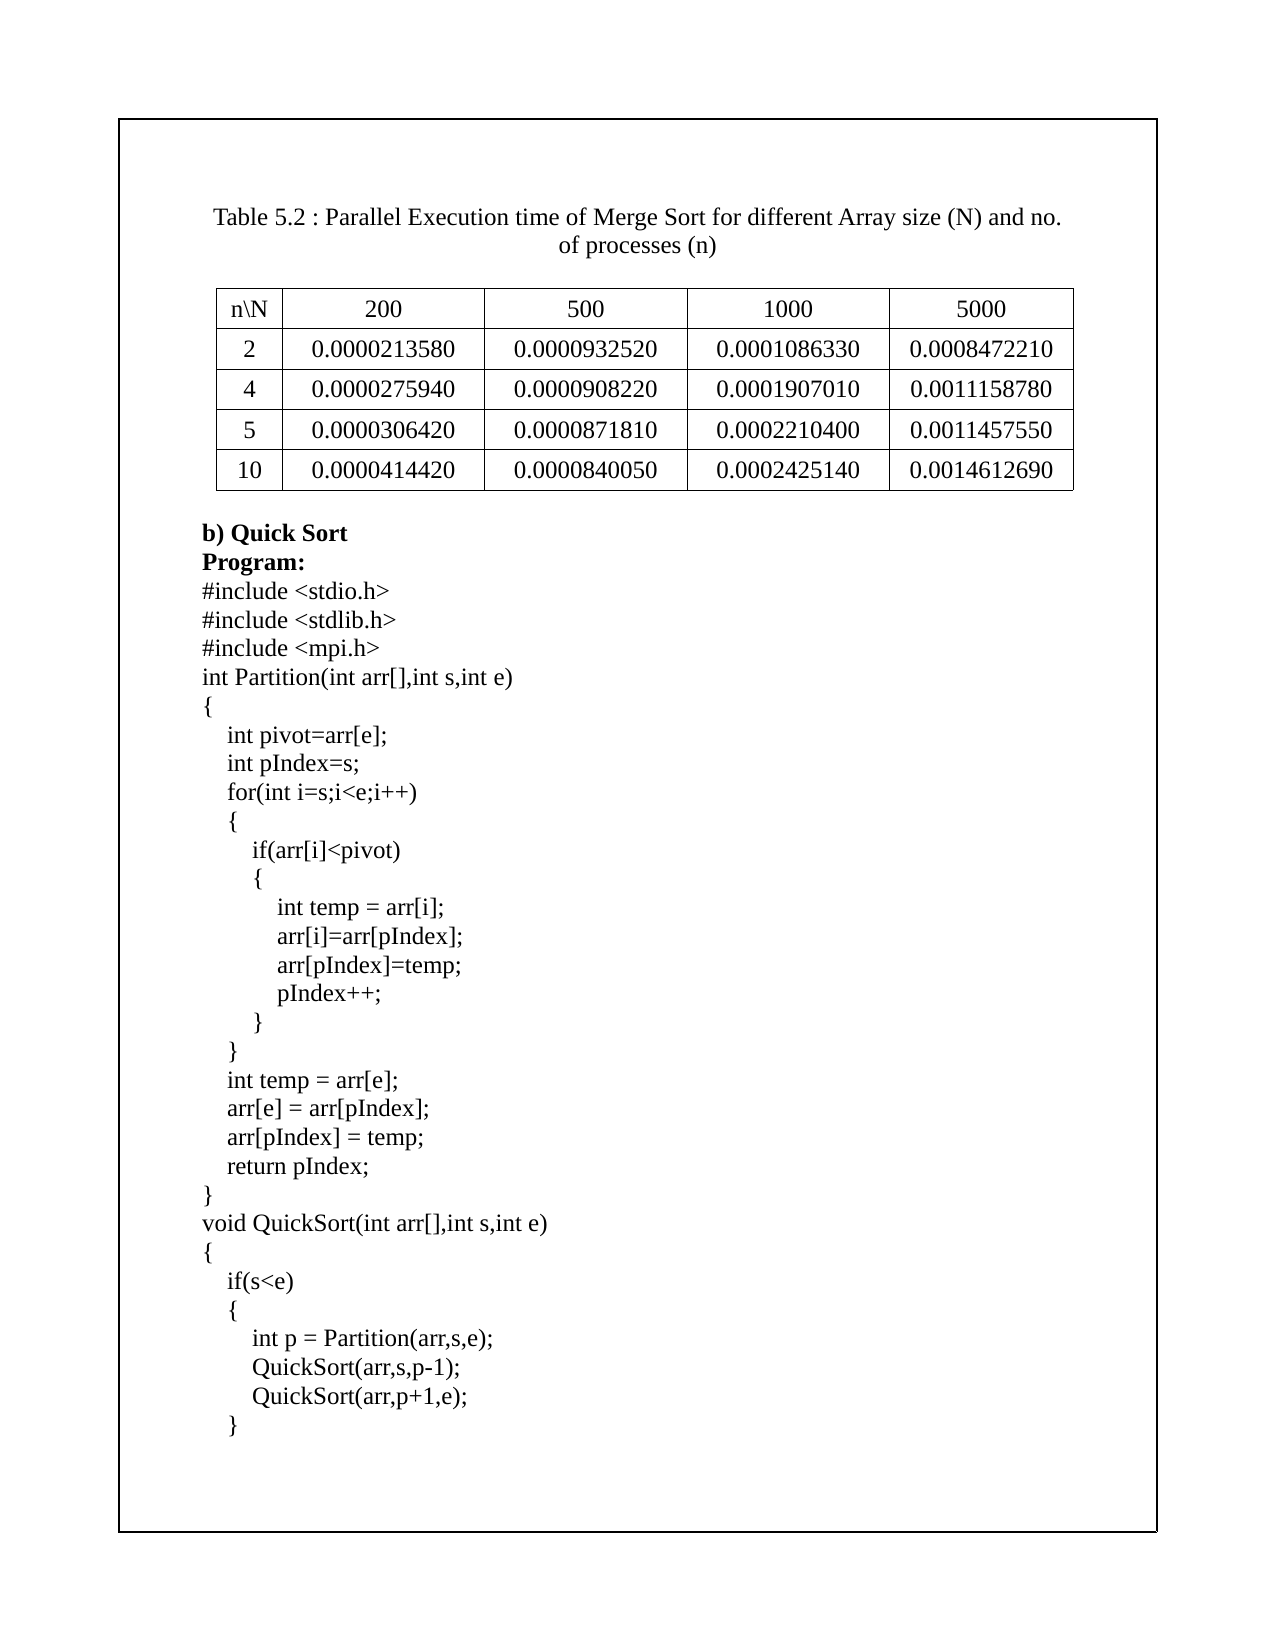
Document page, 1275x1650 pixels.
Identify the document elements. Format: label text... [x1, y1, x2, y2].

text QuickSort(arr,s,p-1); [202, 1352, 1073, 1381]
table_header 500 [485, 289, 687, 328]
text } [202, 1036, 1073, 1065]
text void QuickSort(int arr[],int s,int e) [202, 1208, 1073, 1237]
table_cell 0.0000213580 [283, 329, 484, 369]
table_header n\N [217, 289, 282, 328]
text int pIndex=s; [202, 748, 1073, 777]
text arr[pIndex] = temp; [202, 1122, 1073, 1151]
table_cell 0.0008472210 [890, 329, 1073, 369]
table_cell 0.0000908220 [485, 370, 687, 409]
table_cell 0.0011158780 [890, 370, 1073, 409]
text pIndex++; [202, 978, 1073, 1007]
text QuickSort(arr,p+1,e); [202, 1381, 1073, 1410]
text b) Quick Sort [202, 518, 1073, 547]
table_cell 0.0002425140 [688, 450, 889, 489]
text { [202, 1237, 1073, 1266]
table_cell 5 [217, 410, 282, 449]
table_cell 0.0000306420 [283, 410, 484, 449]
table_header 1000 [688, 289, 889, 328]
text #include <mpi.h> [202, 633, 1073, 662]
table_cell 0.0001086330 [688, 329, 889, 369]
text Table 5.2 : Parallel Execution time of Merge Sort for different Array size (N) and no. of processes (n) [202, 202, 1073, 259]
text arr[i]=arr[pIndex]; [202, 921, 1073, 950]
text int pivot=arr[e]; [202, 720, 1073, 748]
text if(s<e) [202, 1266, 1073, 1295]
table_cell 0.0000932520 [485, 329, 687, 369]
table_cell 0.0014612690 [890, 450, 1073, 489]
table_header 200 [283, 289, 484, 328]
text int temp = arr[e]; [202, 1065, 1073, 1093]
text } [202, 1180, 1073, 1208]
table_cell 0.0000871810 [485, 410, 687, 449]
text if(arr[i]<pivot) [202, 835, 1073, 863]
text { [202, 863, 1073, 892]
text arr[e] = arr[pIndex]; [202, 1093, 1073, 1122]
text int temp = arr[i]; [202, 892, 1073, 921]
table_cell 2 [217, 329, 282, 369]
table_cell 0.0001907010 [688, 370, 889, 409]
table_cell 0.0011457550 [890, 410, 1073, 449]
table_header 5000 [890, 289, 1073, 328]
text } [202, 1007, 1073, 1036]
text #include <stdio.h> [202, 576, 1073, 605]
text arr[pIndex]=temp; [202, 950, 1073, 978]
text { [202, 691, 1073, 720]
text { [202, 1295, 1073, 1323]
text } [202, 1410, 1073, 1438]
text int Partition(int arr[],int s,int e) [202, 662, 1073, 691]
table_cell 10 [217, 450, 282, 489]
table_cell 4 [217, 370, 282, 409]
text return pIndex; [202, 1151, 1073, 1180]
table_cell 0.0002210400 [688, 410, 889, 449]
text { [202, 806, 1073, 835]
text Program: [202, 547, 1073, 576]
table_cell 0.0000275940 [283, 370, 484, 409]
text for(int i=s;i<e;i++) [202, 777, 1073, 806]
table_cell 0.0000414420 [283, 450, 484, 489]
table_cell 0.0000840050 [485, 450, 687, 489]
text int p = Partition(arr,s,e); [202, 1323, 1073, 1352]
text #include <stdlib.h> [202, 605, 1073, 633]
